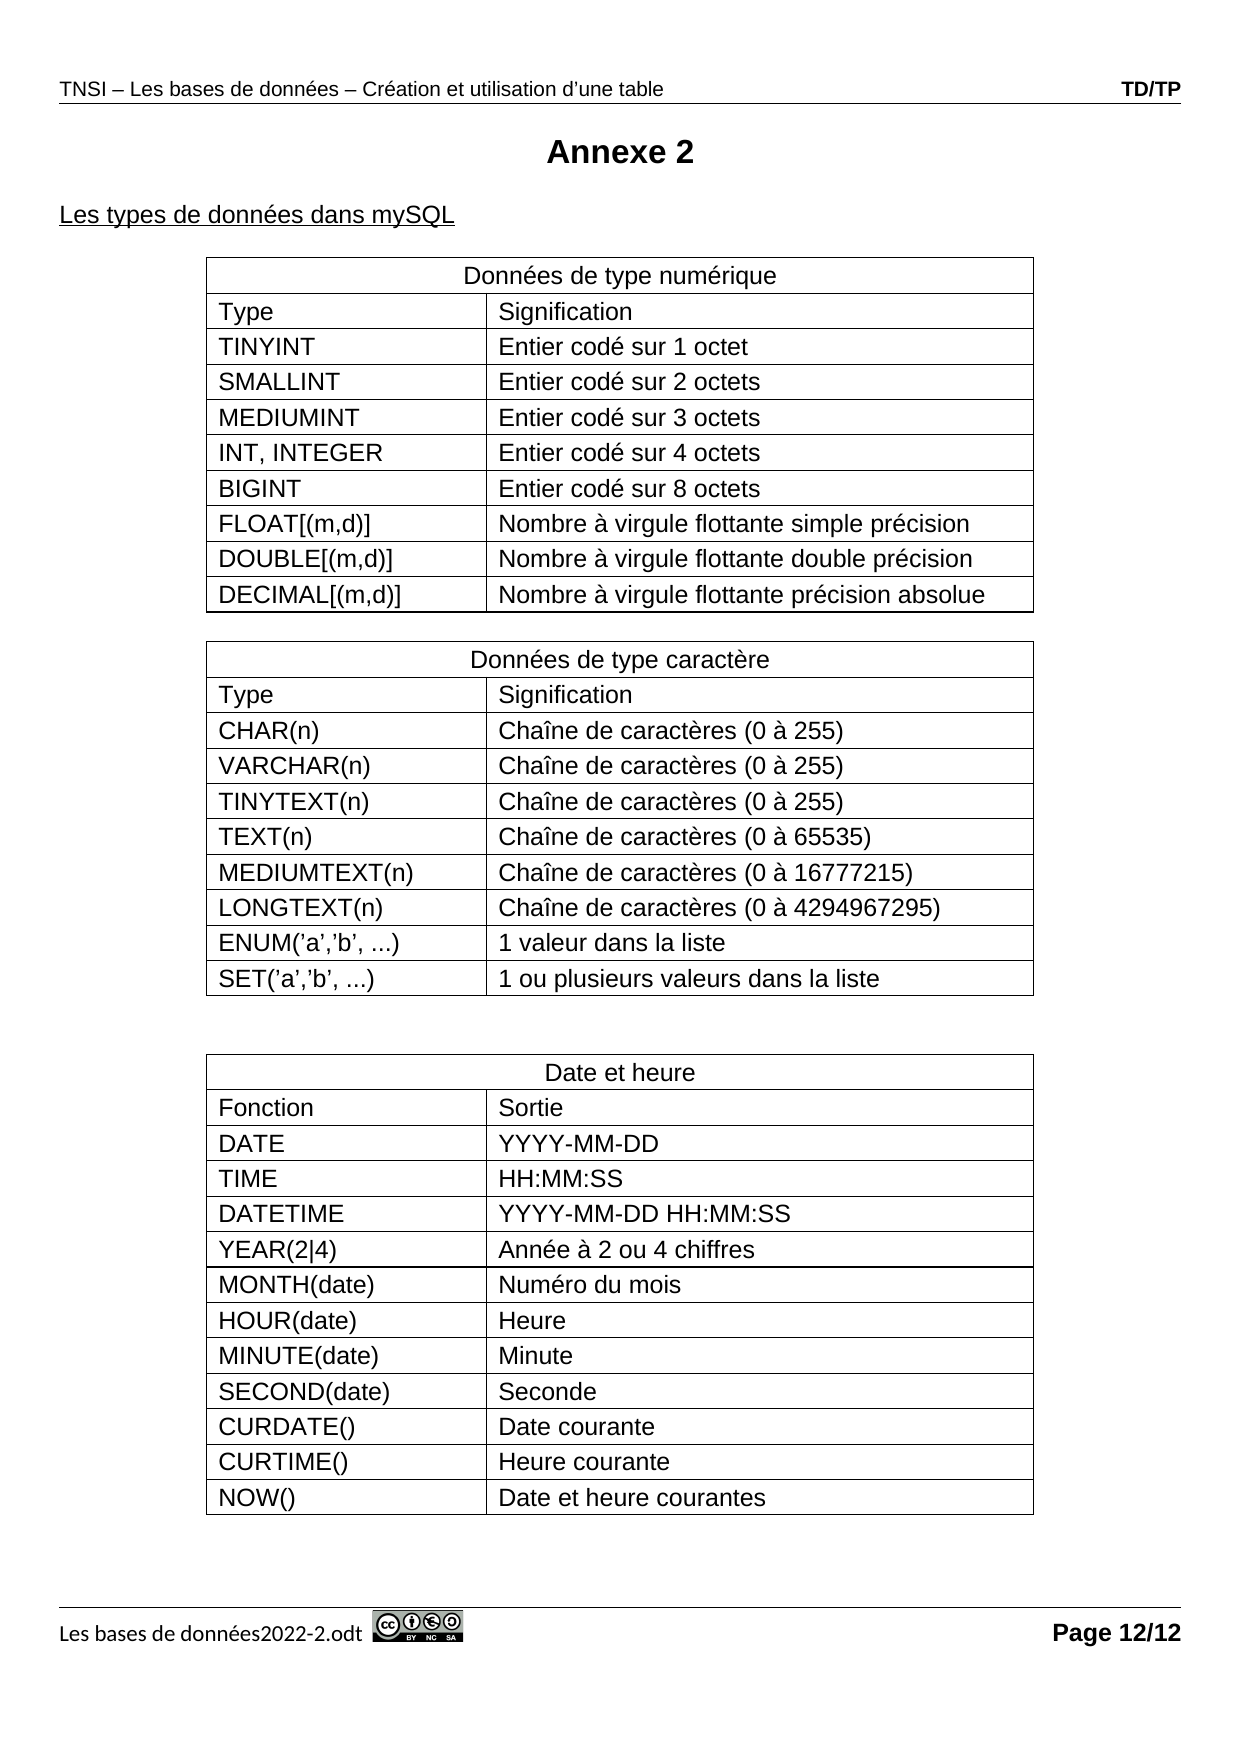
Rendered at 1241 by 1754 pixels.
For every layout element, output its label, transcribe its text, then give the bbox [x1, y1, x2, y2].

table_cell DATE [207, 1126, 486, 1160]
table_cell Date courante [487, 1409, 1033, 1443]
table_cell MONTH(date) [207, 1268, 486, 1302]
table_cell Date et heure courantes [487, 1480, 1033, 1514]
table_cell Seconde [487, 1374, 1033, 1408]
table_cell Signification [487, 294, 1033, 328]
table_cell Entier codé sur 3 octets [487, 400, 1033, 434]
table_cell SECOND(date) [207, 1374, 486, 1408]
table_header Données de type caractère [207, 642, 1033, 677]
table_cell Année à 2 ou 4 chiffres [487, 1232, 1033, 1266]
table_cell 1 valeur dans la liste [487, 926, 1033, 960]
table_cell Nombre à virgule flottante double précision [487, 542, 1033, 576]
table_cell DECIMAL[(m,d)] [207, 577, 486, 611]
table_cell Chaîne de caractères (0 à 16777215) [487, 855, 1033, 889]
table_cell MEDIUMINT [207, 400, 486, 434]
table_cell TINYTEXT(n) [207, 784, 486, 818]
table_cell Nombre à virgule flottante précision absolue [487, 577, 1033, 611]
table_cell HOUR(date) [207, 1303, 486, 1337]
table_cell SET(’a’,’b’, ...) [207, 961, 486, 995]
table_cell MEDIUMTEXT(n) [207, 855, 486, 889]
table_cell Fonction [207, 1090, 486, 1125]
table_cell NOW() [207, 1480, 486, 1514]
table_cell Sortie [487, 1090, 1033, 1125]
table_cell CURDATE() [207, 1409, 486, 1443]
table_cell Heure courante [487, 1445, 1033, 1479]
table_cell Entier codé sur 8 octets [487, 471, 1033, 505]
table_header Données de type numérique [207, 258, 1033, 293]
table_cell FLOAT[(m,d)] [207, 506, 486, 541]
table_cell TINYINT [207, 329, 486, 363]
table_cell Heure [487, 1303, 1033, 1337]
table_cell YEAR(2|4) [207, 1232, 486, 1266]
table_cell Chaîne de caractères (0 à 255) [487, 713, 1033, 747]
table_cell Chaîne de caractères (0 à 255) [487, 749, 1033, 783]
table_cell INT, INTEGER [207, 435, 486, 470]
table_cell LONGTEXT(n) [207, 890, 486, 924]
table_cell Entier codé sur 4 octets [487, 435, 1033, 470]
table_cell HH:MM:SS [487, 1161, 1033, 1196]
table_cell DATETIME [207, 1197, 486, 1231]
table_cell TIME [207, 1161, 486, 1196]
table_cell Entier codé sur 1 octet [487, 329, 1033, 363]
table_cell Type [207, 294, 486, 328]
table_cell MINUTE(date) [207, 1338, 486, 1373]
table_cell CHAR(n) [207, 713, 486, 747]
table_cell YYYY-MM-DD HH:MM:SS [487, 1197, 1033, 1231]
table_cell TEXT(n) [207, 819, 486, 854]
table_cell Chaîne de caractères (0 à 255) [487, 784, 1033, 818]
text Les types de données dans mySQL [59, 200, 1181, 228]
table_cell Chaîne de caractères (0 à 4294967295) [487, 890, 1033, 924]
table_cell SMALLINT [207, 365, 486, 399]
table_cell Signification [487, 678, 1033, 712]
table_cell CURTIME() [207, 1445, 486, 1479]
table_cell Entier codé sur 2 octets [487, 365, 1033, 399]
table_cell Nombre à virgule flottante simple précision [487, 506, 1033, 541]
table_cell YYYY-MM-DD [487, 1126, 1033, 1160]
table_cell Numéro du mois [487, 1268, 1033, 1302]
table_cell Minute [487, 1338, 1033, 1373]
table_cell 1 ou plusieurs valeurs dans la liste [487, 961, 1033, 995]
table_cell BIGINT [207, 471, 486, 505]
picture [372, 1610, 464, 1642]
table_cell Chaîne de caractères (0 à 65535) [487, 819, 1033, 854]
table_cell Type [207, 678, 486, 712]
table_header Date et heure [207, 1055, 1033, 1089]
table_cell VARCHAR(n) [207, 749, 486, 783]
text Annexe 2 [59, 133, 1181, 171]
table_cell DOUBLE[(m,d)] [207, 542, 486, 576]
table_cell ENUM(’a’,’b’, ...) [207, 926, 486, 960]
